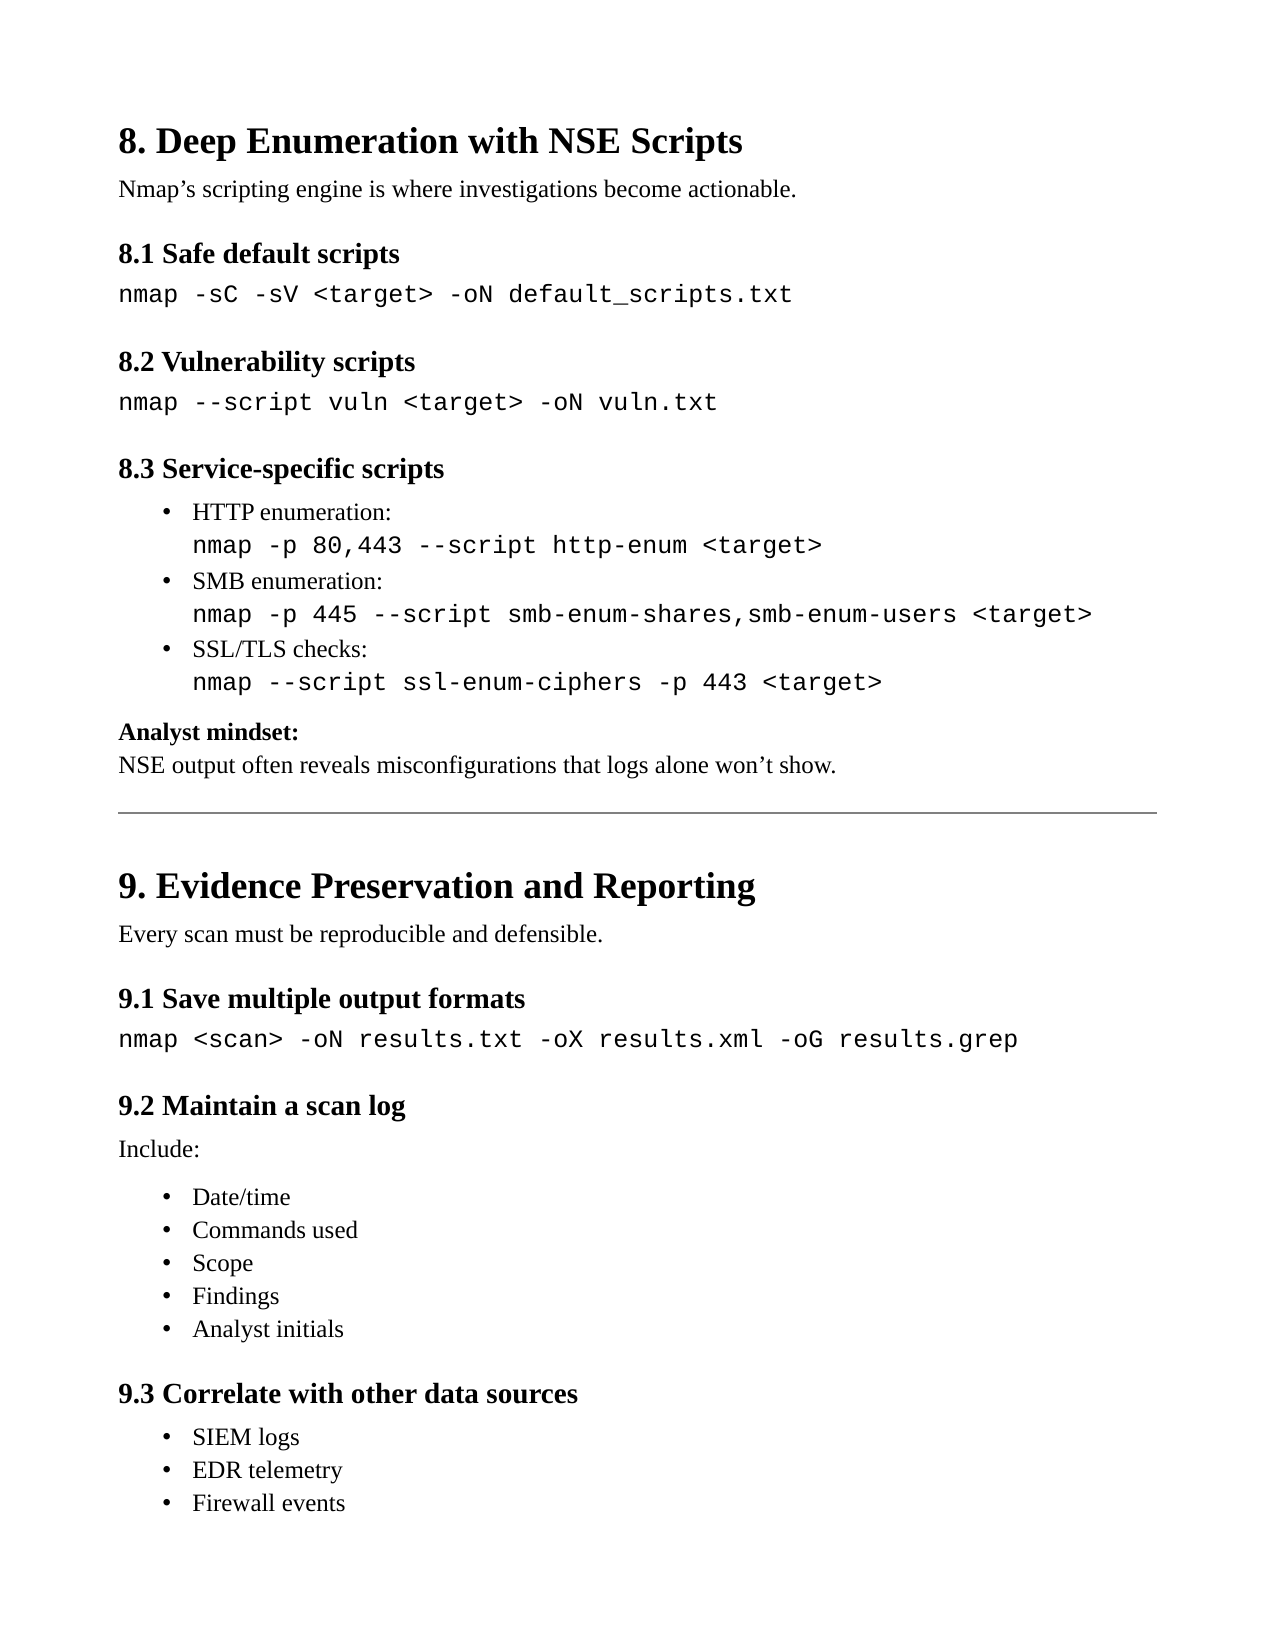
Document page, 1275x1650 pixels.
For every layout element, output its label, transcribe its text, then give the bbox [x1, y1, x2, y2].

list Scope [162, 1248, 1157, 1277]
text Include: [118, 1134, 1157, 1163]
text Nmap’s scripting engine is where investigations become actionable. [118, 174, 1157, 202]
list Findings [162, 1281, 1157, 1310]
text nmap --script vuln <target> -oN vuln.txt [118, 390, 1157, 418]
list Commands used [162, 1215, 1157, 1244]
subtitle 8. Deep Enumeration with NSE Scripts [118, 118, 1157, 161]
subtitle 8.3 Service-specific scripts [118, 451, 1157, 485]
list Analyst initials [162, 1314, 1157, 1343]
text Analyst mindset: NSE output often reveals misconfigurations that logs alone won’t show. [118, 717, 1157, 779]
list SMB enumeration: nmap -p 445 --script smb-enum-shares,smb-enum-users <target> [162, 566, 1157, 630]
list Firewall events [162, 1488, 1157, 1517]
subtitle 9.3 Correlate with other data sources [118, 1376, 1157, 1410]
subtitle 8.1 Safe default scripts [118, 236, 1157, 269]
subtitle 9.2 Maintain a scan log [118, 1088, 1157, 1122]
list EDR telemetry [162, 1456, 1157, 1484]
subtitle 8.2 Vulnerability scripts [118, 344, 1157, 377]
text Every scan must be reproducible and defensible. [118, 919, 1157, 947]
text nmap <scan> -oN results.txt -oX results.xml -oG results.grep [118, 1027, 1157, 1055]
subtitle 9. Evidence Preservation and Reporting [118, 863, 1157, 906]
subtitle 9.1 Save multiple output formats [118, 981, 1157, 1014]
list HTTP enumeration: nmap -p 80,443 --script http-enum <target> [162, 497, 1157, 561]
text nmap -sC -sV <target> -oN default_scripts.txt [118, 282, 1157, 310]
list SIEM logs [162, 1422, 1157, 1451]
list Date/time [162, 1182, 1157, 1211]
list SSL/TLS checks: nmap --script ssl-enum-ciphers -p 443 <target> [162, 634, 1157, 698]
